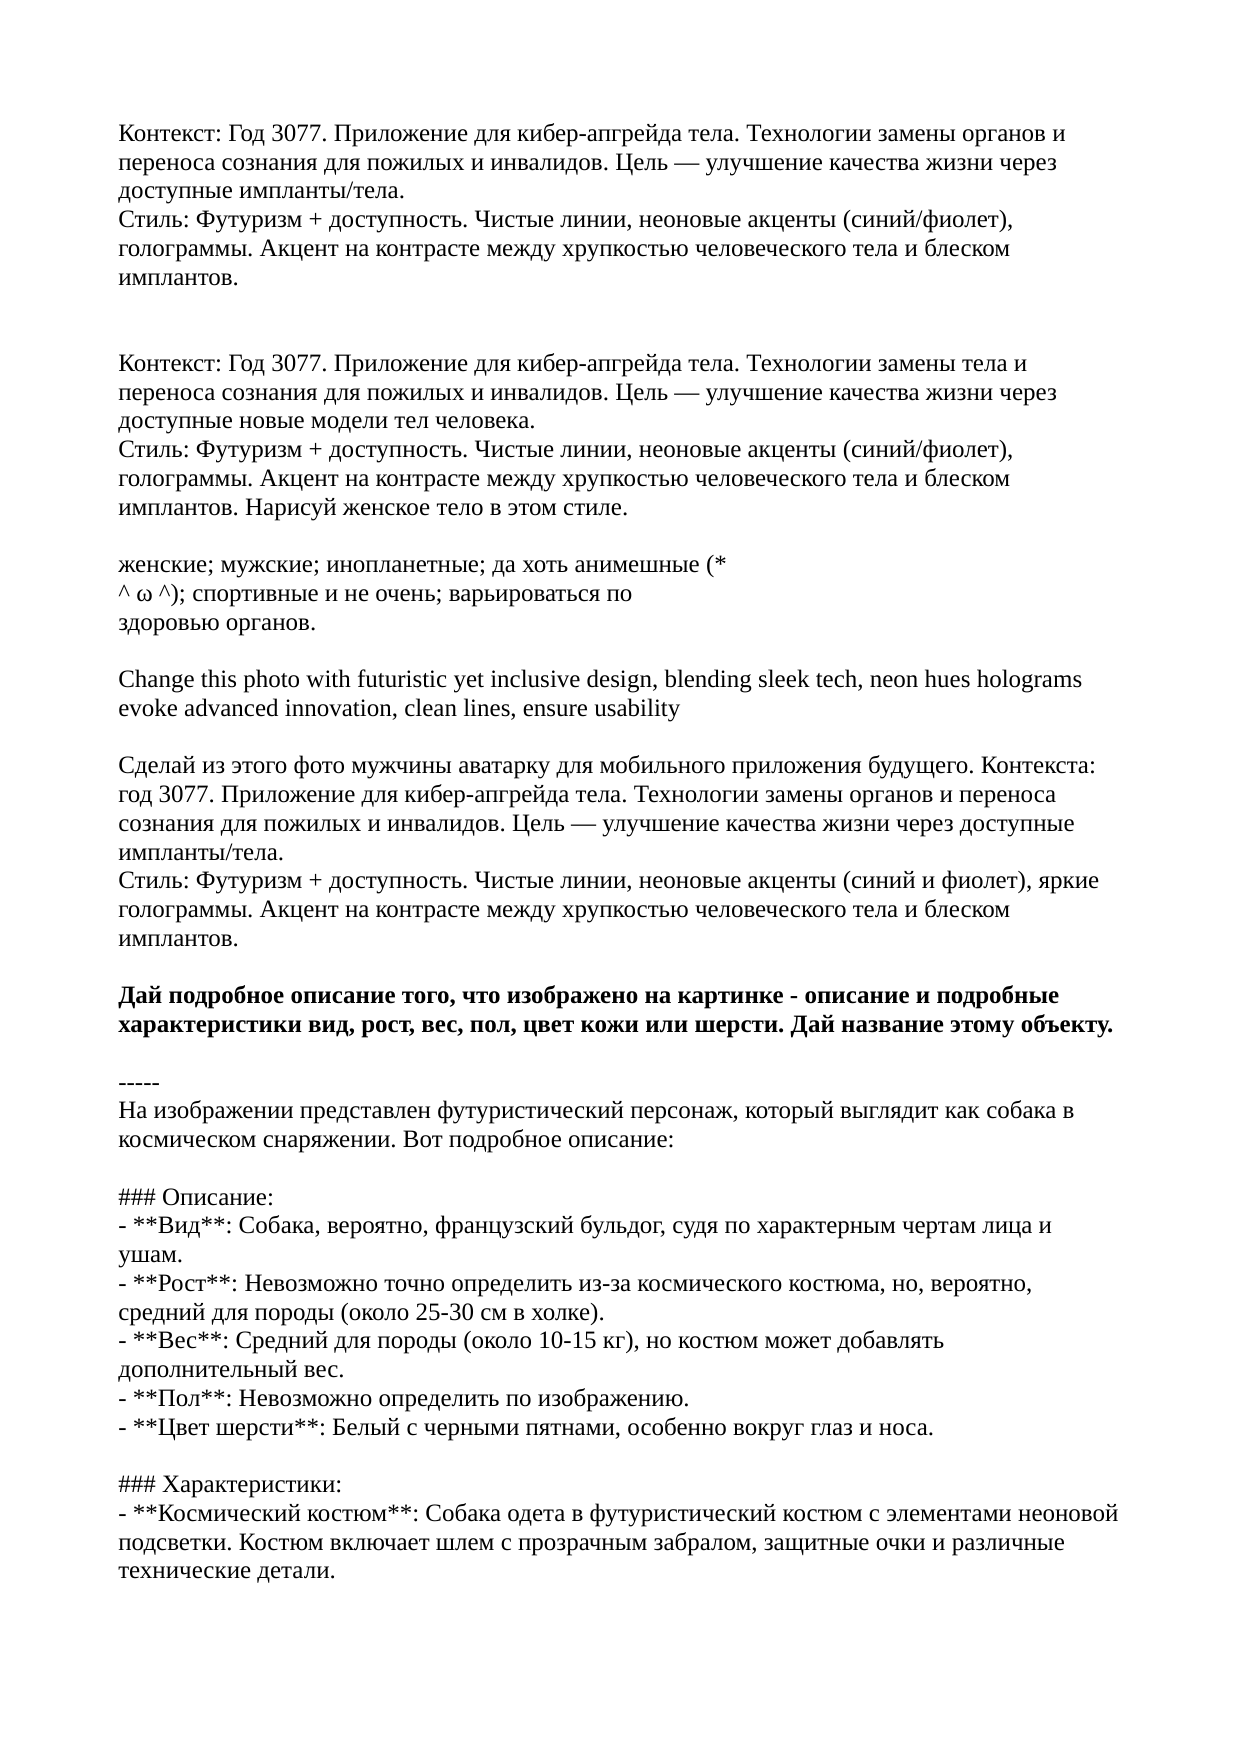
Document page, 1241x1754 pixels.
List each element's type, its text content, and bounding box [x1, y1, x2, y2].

text Стиль: Футуризм + доступность. Чистые линии, неоновые акценты (синий/фиолет), голограммы. Акцент на контрасте между хрупкостью человеческого тела и блеском имплантов. [118, 204, 1122, 291]
text - **Пол**: Невозможно определить по изображению. [118, 1383, 1122, 1412]
text Контекст: Год 3077. Приложение для кибер-апгрейда тела. Технологии замены органов и переноса сознания для пожилых и инвалидов. Цель — улучшение качества жизни через доступные импланты/тела. [118, 118, 1122, 204]
text На изображении представлен футуристический персонаж, который выглядит как собака в космическом снаряжении. Вот подробное описание: [118, 1096, 1122, 1153]
text ----- [118, 1067, 1122, 1096]
text - **Вес**: Средний для породы (около 10-15 кг), но костюм может добавлять дополнительный вес. [118, 1326, 1122, 1383]
text Стиль: Футуризм + доступность. Чистые линии, неоновые акценты (синий и фиолет), яркие голограммы. Акцент на контрасте между хрупкостью человеческого тела и блеском имплантов. [118, 866, 1122, 952]
text ### Характеристики: [118, 1469, 1122, 1498]
text Дай подробное описание того, что изображено на картинке - описание и подробные характеристики вид, рост, вес, пол, цвет кожи или шерсти. Дай название этому объекту. [118, 981, 1122, 1038]
text Сделай из этого фото мужчины аватарку для мобильного приложения будущего. Контекста: год 3077. Приложение для кибер-апгрейда тела. Технологии замены органов и переноса сознания для пожилых и инвалидов. Цель — улучшение качества жизни через доступные импланты/тела. [118, 751, 1122, 866]
text - **Вид**: Собака, вероятно, французский бульдог, судя по характерным чертам лица и ушам. [118, 1211, 1122, 1268]
text Контекст: Год 3077. Приложение для кибер-апгрейда тела. Технологии замены тела и переноса сознания для пожилых и инвалидов. Цель — улучшение качества жизни через доступные новые модели тел человека. [118, 348, 1122, 434]
text - **Космический костюм**: Собака одета в футуристический костюм с элементами неоновой подсветки. Костюм включает шлем с прозрачным забралом, защитные очки и различные технические детали. [118, 1498, 1122, 1584]
text женские; мужские; инопланетные; да хоть анимешные (* [118, 549, 1122, 578]
text ^ ω ^); спортивные и не очень; варьироваться по [118, 578, 1122, 607]
text Стиль: Футуризм + доступность. Чистые линии, неоновые акценты (синий/фиолет), голограммы. Акцент на контрасте между хрупкостью человеческого тела и блеском имплантов. Нарисуй женское тело в этом стиле. [118, 434, 1122, 521]
text Change this photo with futuristic yet inclusive design, blending sleek tech, neon hues holograms evoke advanced innovation, clean lines, ensure usability [118, 664, 1122, 722]
text здоровью органов. [118, 607, 1122, 636]
text - **Рост**: Невозможно точно определить из-за космического костюма, но, вероятно, средний для породы (около 25-30 см в холке). [118, 1268, 1122, 1326]
text - **Цвет шерсти**: Белый с черными пятнами, особенно вокруг глаз и носа. [118, 1412, 1122, 1441]
text ### Описание: [118, 1182, 1122, 1211]
